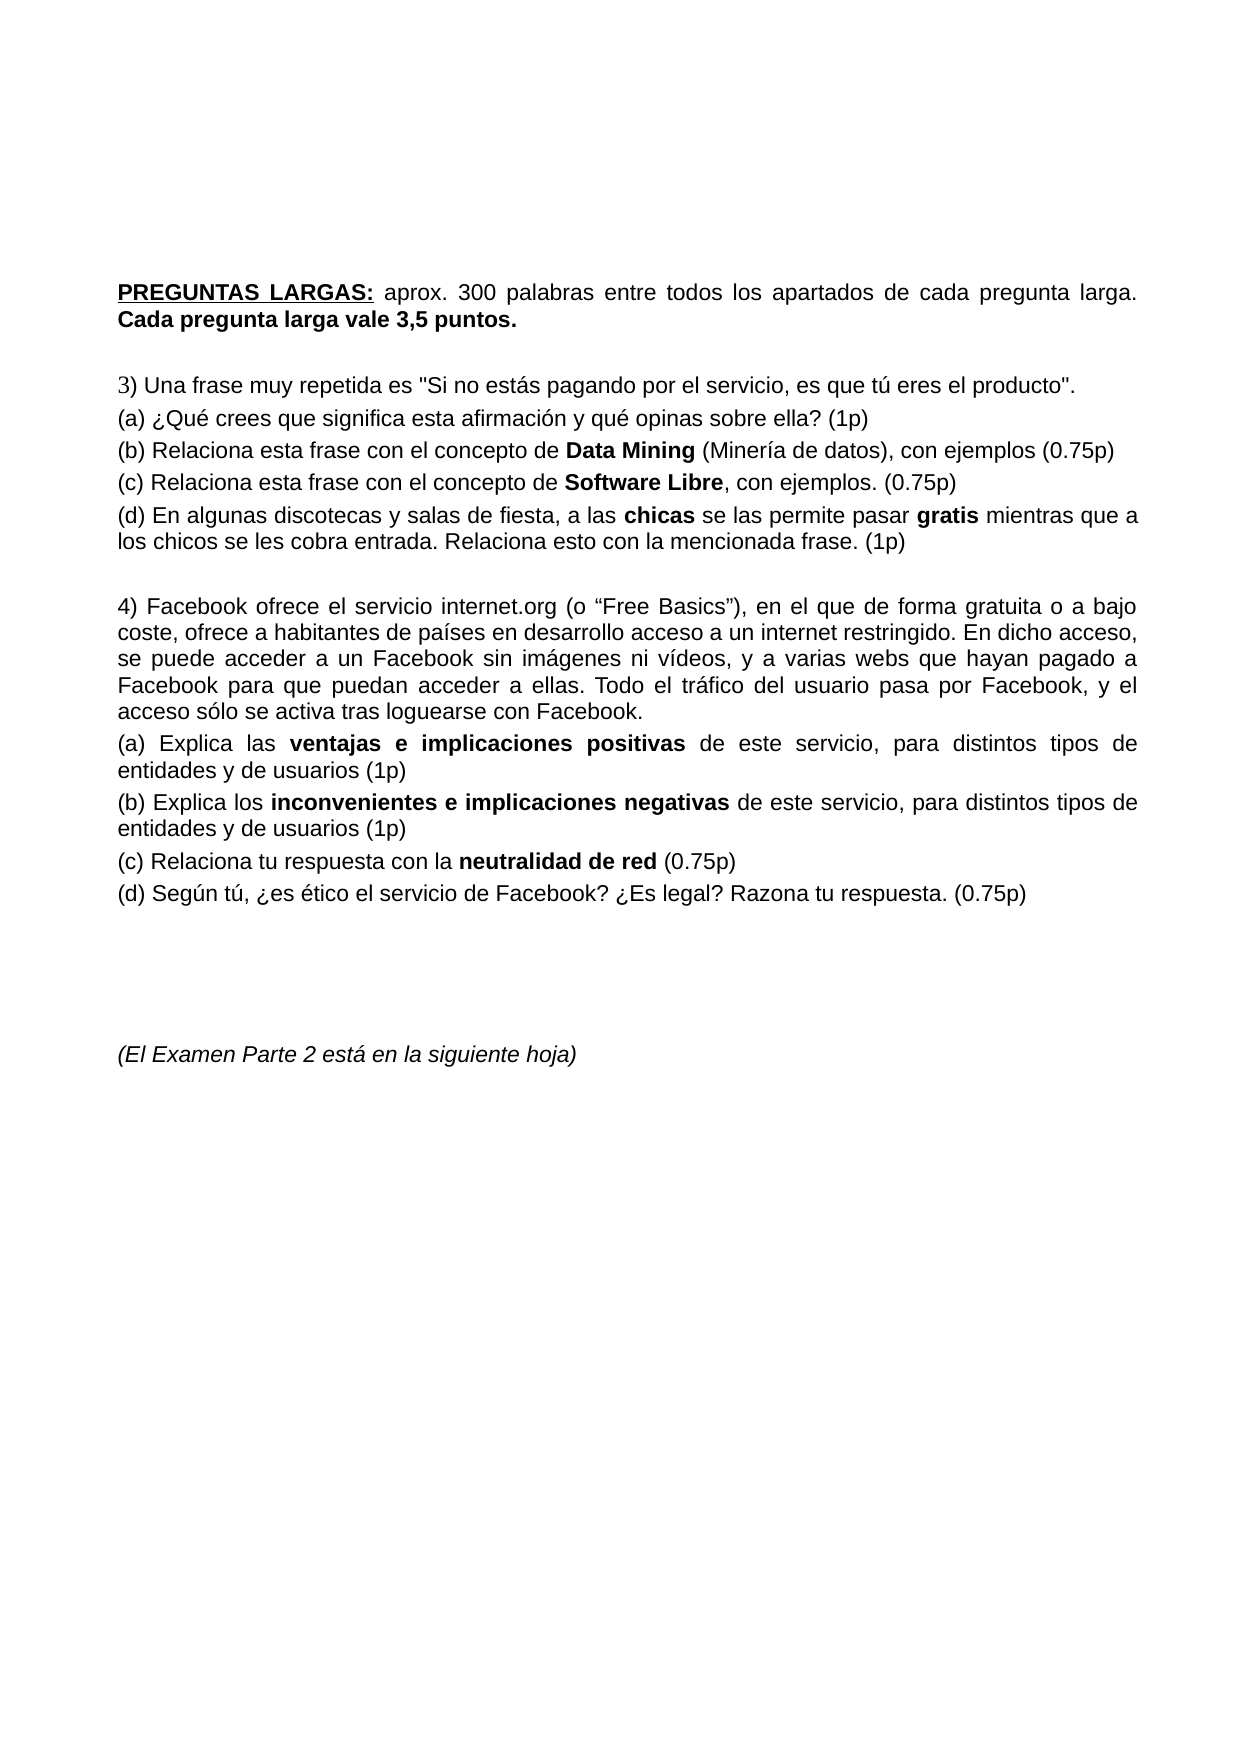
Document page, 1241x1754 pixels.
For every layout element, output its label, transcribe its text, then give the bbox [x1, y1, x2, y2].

text (c) Relaciona esta frase con el concepto de Software Libre, con ejemplos. (0.75p) [117, 469, 1138, 496]
text (c) Relaciona tu respuesta con la neutralidad de red (0.75p) [117, 848, 1138, 874]
text (d) En algunas discotecas y salas de fiesta, a las chicas se las permite pasar gratis mientras que a los chicos se les cobra entrada. Relaciona esto con la mencionada frase. (1p) [117, 502, 1138, 554]
text 4) Facebook ofrece el servicio internet.org (o “Free Basics”), en el que de forma gratuita o a bajo coste, ofrece a habitantes de países en desarrollo acceso a un internet restringido. En dicho acceso, se puede acceder a un Facebook sin imágenes ni vídeos, y a varias webs que hayan pagado a Facebook para que puedan acceder a ellas. Todo el tráfico del usuario pasa por Facebook, y el acceso sólo se activa tras loguearse con Facebook. [117, 593, 1138, 724]
text (El Examen Parte 2 está en la siguiente hoja) [117, 1041, 1138, 1068]
text (a) ¿Qué crees que significa esta afirmación y qué opinas sobre ella? (1p) [117, 405, 1138, 431]
text 3) Una frase muy repetida es "Si no estás pagando por el servicio, es que tú eres el producto". [117, 370, 1138, 399]
text (a) Explica las ventajas e implicaciones positivas de este servicio, para distintos tipos de entidades y de usuarios (1p) [117, 730, 1138, 783]
text Preguntas largas: aprox. 300 palabras entre todos los apartados de cada pregunta larga. Cada pregunta larga vale 3,5 puntos. [117, 279, 1138, 332]
text (b) Explica los inconvenientes e implicaciones negativas de este servicio, para distintos tipos de entidades y de usuarios (1p) [117, 789, 1138, 842]
text (d) Según tú, ¿es ético el servicio de Facebook? ¿Es legal? Razona tu respuesta. (0.75p) [117, 880, 1138, 906]
text (b) Relaciona esta frase con el concepto de Data Mining (Minería de datos), con ejemplos (0.75p) [117, 437, 1138, 463]
